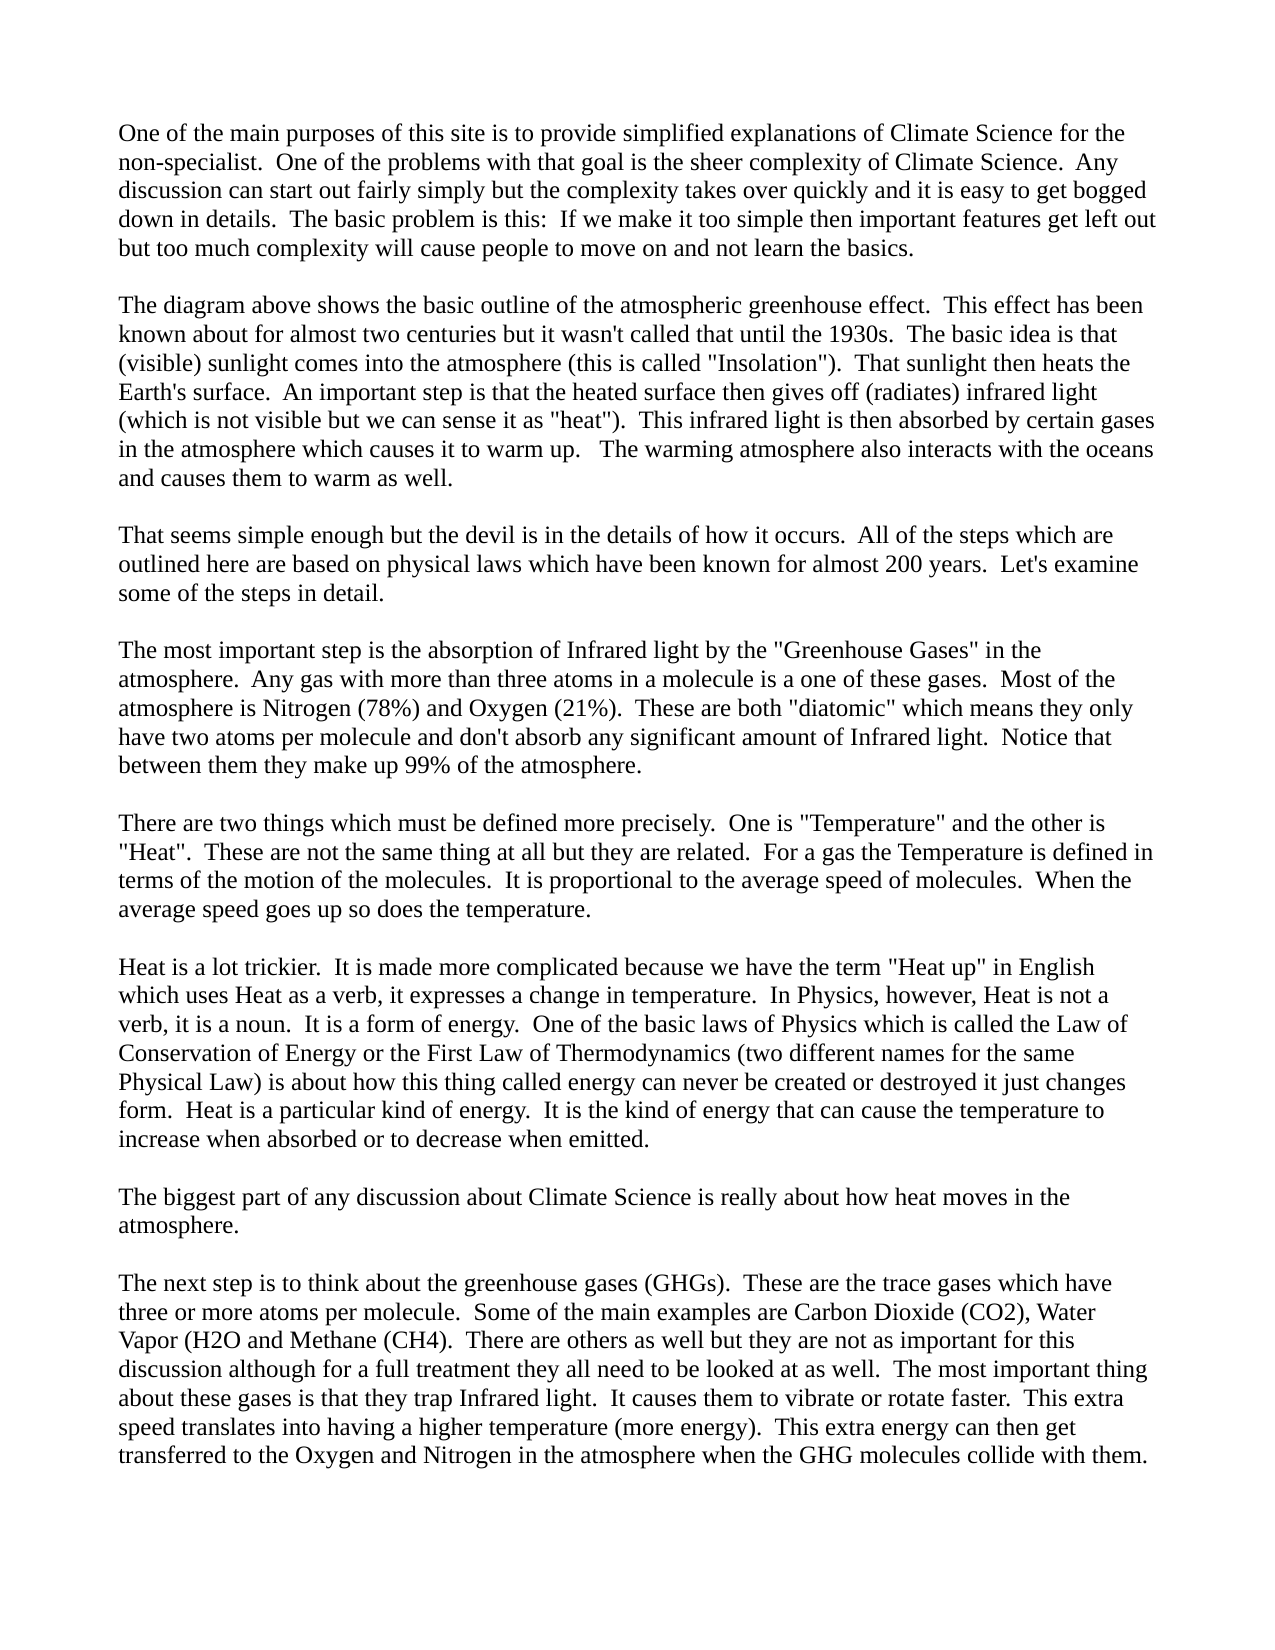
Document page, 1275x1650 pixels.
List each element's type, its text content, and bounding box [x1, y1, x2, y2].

text That seems simple enough but the devil is in the details of how it occurs. All of the steps which are outlined here are based on physical laws which have been known for almost 200 years. Let's examine some of the steps in detail. [118, 521, 1157, 607]
text One of the main purposes of this site is to provide simplified explanations of Climate Science for the non-specialist. One of the problems with that goal is the sheer complexity of Climate Science. Any discussion can start out fairly simply but the complexity takes over quickly and it is easy to get bogged down in details. The basic problem is this: If we make it too simple then important features get left out but too much complexity will cause people to move on and not learn the basics. [118, 118, 1157, 262]
text The most important step is the absorption of Infrared light by the "Greenhouse Gases" in the atmosphere. Any gas with more than three atoms in a molecule is a one of these gases. Most of the atmosphere is Nitrogen (78%) and Oxygen (21%). These are both "diatomic" which means they only have two atoms per molecule and don't absorb any significant amount of Infrared light. Notice that between them they make up 99% of the atmosphere. [118, 636, 1157, 779]
text Heat is a lot trickier. It is made more complicated because we have the term "Heat up" in English which uses Heat as a verb, it expresses a change in temperature. In Physics, however, Heat is not a verb, it is a noun. It is a form of energy. One of the basic laws of Physics which is called the Law of Conservation of Energy or the First Law of Thermodynamics (two different names for the same Physical Law) is about how this thing called energy can never be created or destroyed it just changes form. Heat is a particular kind of energy. It is the kind of energy that can cause the temperature to increase when absorbed or to decrease when emitted. [118, 952, 1157, 1153]
text The biggest part of any discussion about Climate Science is really about how heat moves in the atmosphere. [118, 1182, 1157, 1239]
text The next step is to think about the greenhouse gases (GHGs). These are the trace gases which have three or more atoms per molecule. Some of the main examples are Carbon Dioxide (CO2), Water Vapor (H2O and Methane (CH4). There are others as well but they are not as important for this discussion although for a full treatment they all need to be looked at as well. The most important thing about these gases is that they trap Infrared light. It causes them to vibrate or rotate faster. This extra speed translates into having a higher temperature (more energy). This extra energy can then get transferred to the Oxygen and Nitrogen in the atmosphere when the GHG molecules collide with them. [118, 1268, 1157, 1469]
text There are two things which must be defined more precisely. One is "Temperature" and the other is "Heat". These are not the same thing at all but they are related. For a gas the Temperature is defined in terms of the motion of the molecules. It is proportional to the average speed of molecules. When the average speed goes up so does the temperature. [118, 808, 1157, 923]
text The diagram above shows the basic outline of the atmospheric greenhouse effect. This effect has been known about for almost two centuries but it wasn't called that until the 1930s. The basic idea is that (visible) sunlight comes into the atmosphere (this is called "Insolation"). That sunlight then heats the Earth's surface. An important step is that the heated surface then gives off (radiates) infrared light (which is not visible but we can sense it as "heat"). This infrared light is then absorbed by certain gases in the atmosphere which causes it to warm up. The warming atmosphere also interacts with the oceans and causes them to warm as well. [118, 291, 1157, 492]
